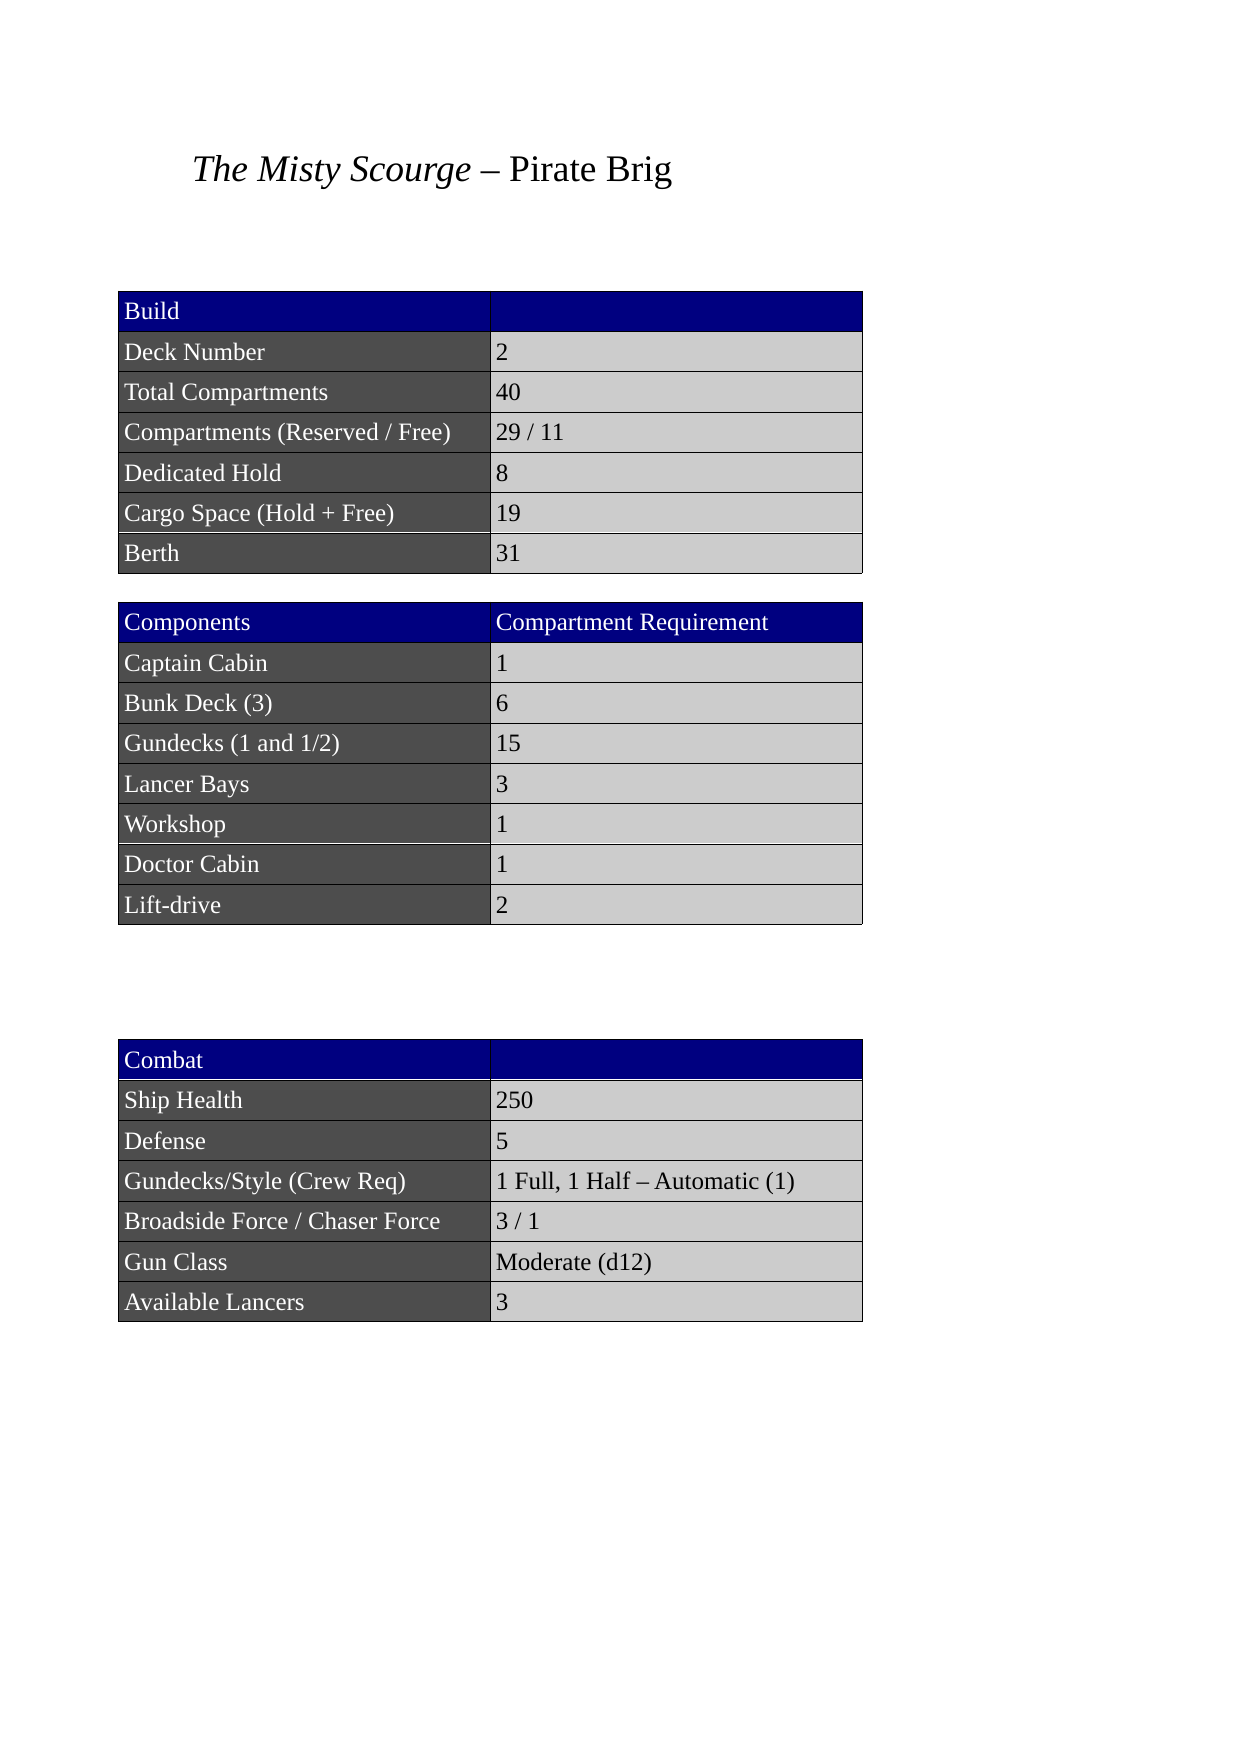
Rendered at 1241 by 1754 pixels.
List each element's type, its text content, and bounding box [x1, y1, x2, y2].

table_cell Doctor Cabin [119, 845, 490, 884]
table_cell Dedicated Hold [119, 453, 490, 492]
table_header [491, 292, 862, 331]
table_header Compartment Requirement [491, 603, 862, 642]
table_cell 15 [491, 724, 862, 763]
table_cell 31 [491, 534, 862, 573]
table_cell Total Compartments [119, 372, 490, 412]
table_cell Captain Cabin [119, 643, 490, 682]
table_cell 2 [491, 332, 862, 371]
table_cell 8 [491, 453, 862, 492]
table_cell Gun Class [119, 1242, 490, 1281]
table_cell 3 [491, 1282, 862, 1321]
table_cell Berth [119, 534, 490, 573]
table_cell 250 [491, 1081, 862, 1120]
table_cell 1 [491, 643, 862, 682]
table_header Build [119, 292, 490, 331]
table_cell 3 / 1 [491, 1202, 862, 1241]
table_cell Workshop [119, 804, 490, 843]
table_header Components [119, 603, 490, 642]
table_cell Available Lancers [119, 1282, 490, 1321]
table_cell Ship Health [119, 1081, 490, 1120]
table_cell 1 [491, 804, 862, 843]
table_cell 2 [491, 885, 862, 924]
table_cell 40 [491, 372, 862, 412]
table_cell Gundecks (1 and 1/2) [119, 724, 490, 763]
table_cell Compartments (Reserved / Free) [119, 413, 490, 452]
table_cell Lancer Bays [119, 764, 490, 803]
table_cell Defense [119, 1121, 490, 1160]
table_cell Bunk Deck (3) [119, 683, 490, 723]
table_cell 29 / 11 [491, 413, 862, 452]
table_cell 5 [491, 1121, 862, 1160]
table_cell Moderate (d12) [491, 1242, 862, 1281]
table_header Combat [119, 1040, 490, 1079]
text The Misty Scourge – Pirate Brig [118, 147, 1122, 190]
table_cell 1 [491, 845, 862, 884]
table_cell Lift-drive [119, 885, 490, 924]
table_cell 1 Full, 1 Half – Automatic (1) [491, 1161, 862, 1201]
table_cell Deck Number [119, 332, 490, 371]
table_cell Cargo Space (Hold + Free) [119, 493, 490, 532]
table_cell Broadside Force / Chaser Force [119, 1202, 490, 1241]
table_cell 19 [491, 493, 862, 532]
table_cell 3 [491, 764, 862, 803]
table_cell 6 [491, 683, 862, 723]
table_header [491, 1040, 862, 1079]
table_cell Gundecks/Style (Crew Req) [119, 1161, 490, 1201]
